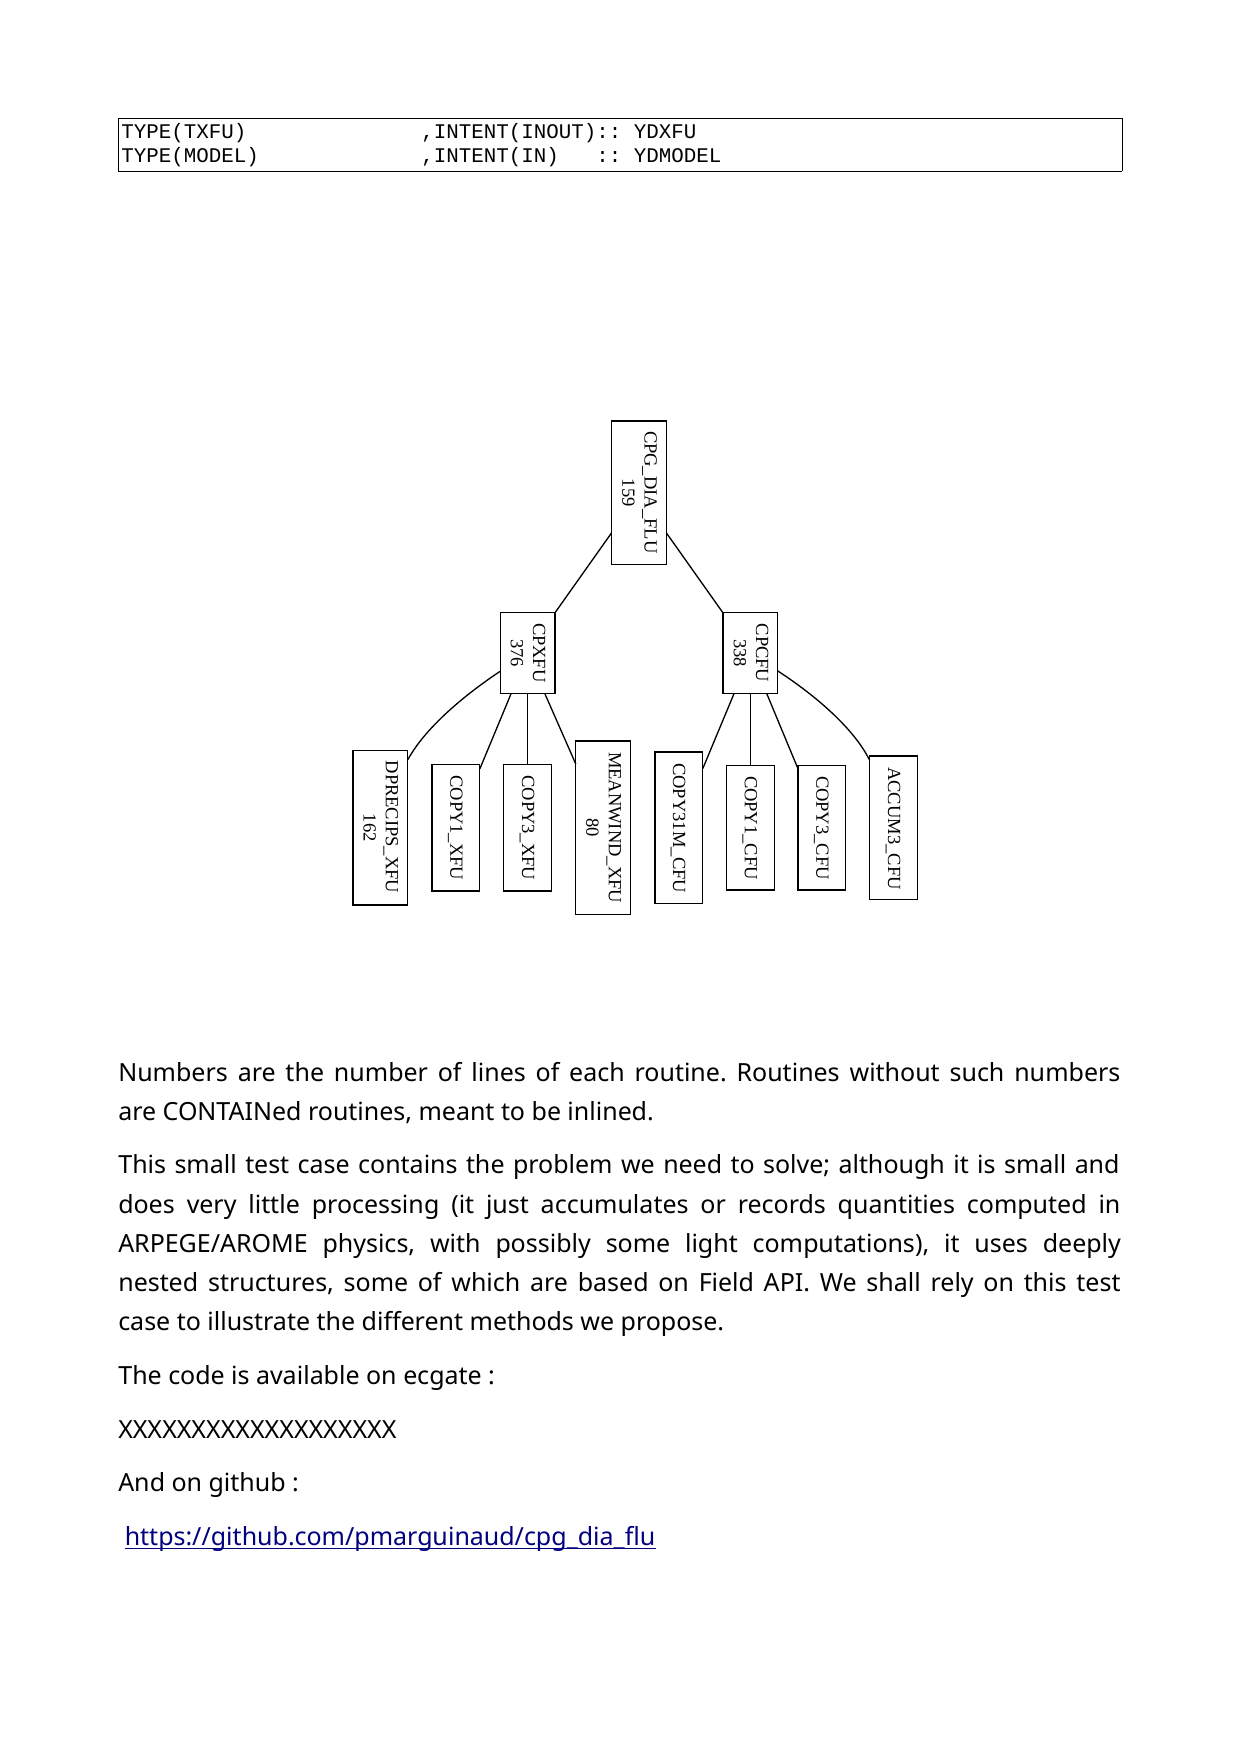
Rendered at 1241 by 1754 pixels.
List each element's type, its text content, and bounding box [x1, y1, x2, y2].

text And on github : [118, 1465, 1122, 1499]
text TYPE(MODEL) ,INTENT(IN) :: YDMODEL [119, 142, 1122, 171]
text This small test case contains the problem we need to solve; although it is small and does very little processing (it just accumulates or records quantities computed in ARPEGE/AROME physics, with possibly some light computations), it uses deeply nested structures, some of which are based on Field API. We shall rely on this test case to illustrate the different methods we propose. [118, 1147, 1122, 1338]
text https://github.com/pmarguinaud/cpg_dia_flu [118, 1519, 1122, 1553]
text Numbers are the number of lines of each routine. Routines without such numbers are CONTAINed routines, meant to be inlined. [118, 1054, 1122, 1127]
text XXXXXXXXXXXXXXXXXXX [118, 1411, 1122, 1445]
text The code is available on ecgate : [118, 1357, 1122, 1392]
text TYPE(TXFU) ,INTENT(INOUT):: YDXFU [119, 119, 1122, 142]
